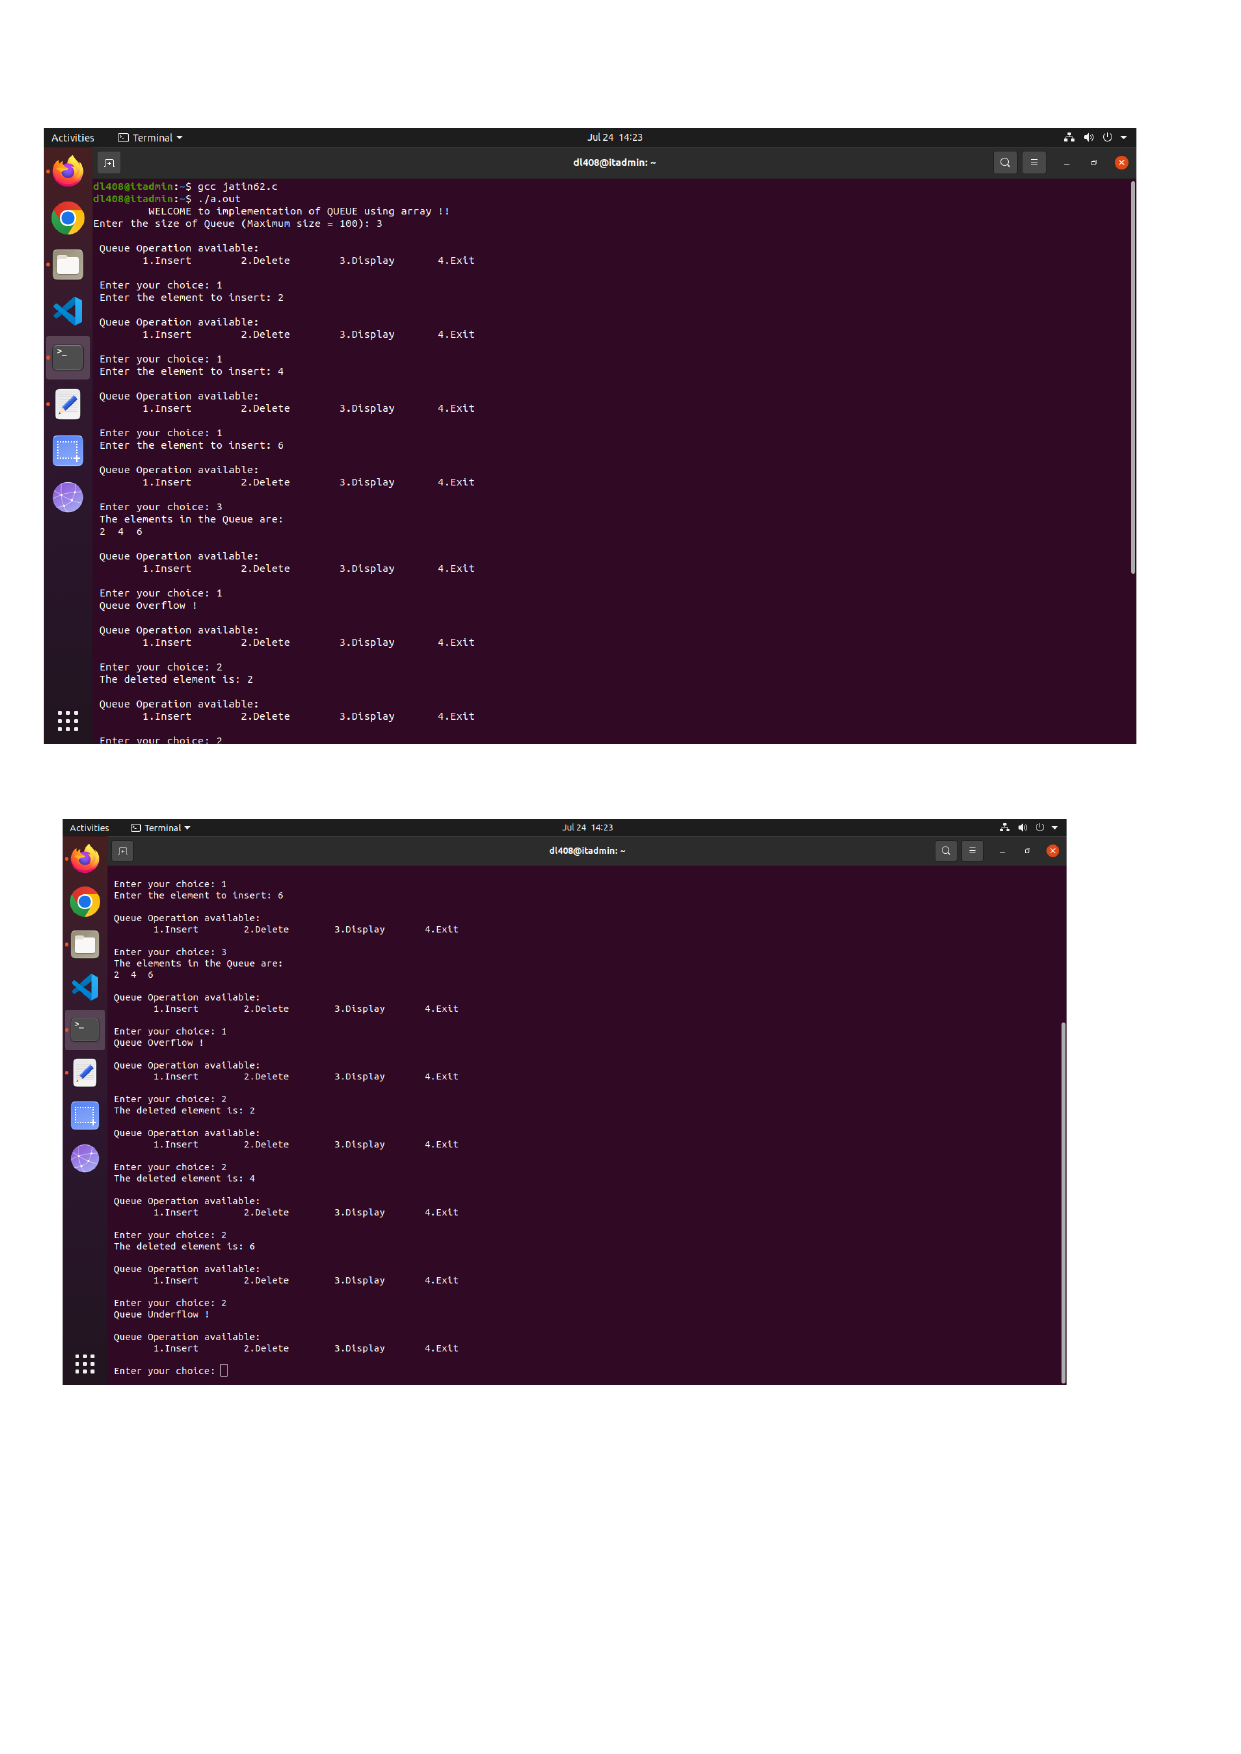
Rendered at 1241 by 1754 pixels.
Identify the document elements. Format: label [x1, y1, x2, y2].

picture [43, 128, 1137, 744]
picture [62, 819, 1067, 1385]
